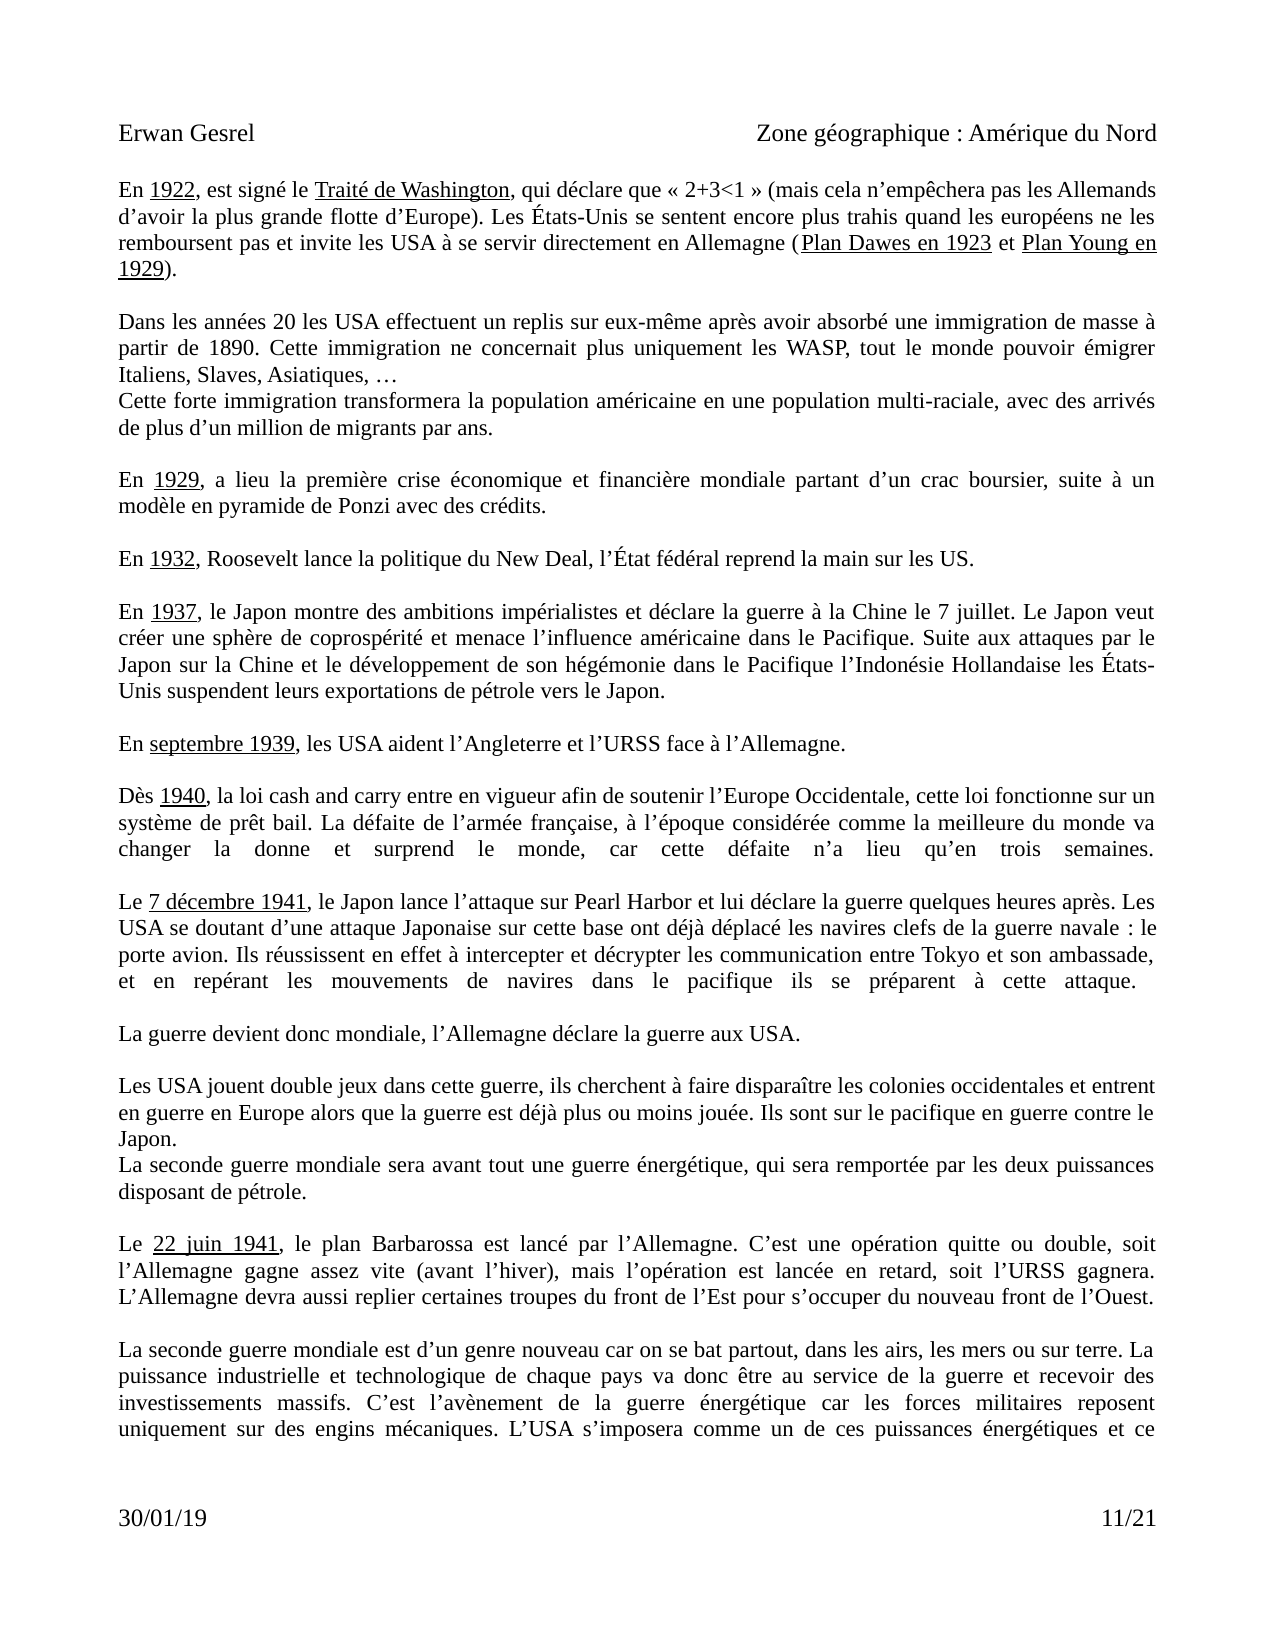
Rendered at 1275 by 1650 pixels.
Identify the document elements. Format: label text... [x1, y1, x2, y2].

text La seconde guerre mondiale sera avant tout une guerre énergétique, qui sera remportée par les deux puissances disposant de pétrole. [118, 1151, 1157, 1204]
text Le 22 juin 1941, le plan Barbarossa est lancé par l’Allemagne. C’est une opération quitte ou double, soit l’Allemagne gagne assez vite (avant l’hiver), mais l’opération est lancée en retard, soit l’URSS gagnera. L’Allemagne devra aussi replier certaines troupes du front de l’Est pour s’occuper du nouveau front de l’Ouest. [118, 1231, 1157, 1336]
text Cette forte immigration transformera la population américaine en une population multi-raciale, avec des arrivés de plus d’un million de migrants par ans. [118, 387, 1157, 440]
text En 1922, est signé le Traité de Washington, qui déclare que « 2+3<1 » (mais cela n’empêchera pas les Allemands d’avoir la plus grande flotte d’Europe). Les États-Unis se sentent encore plus trahis quand les européens ne les remboursent pas et invite les USA à se servir directement en Allemagne (Plan Dawes en 1923 et Plan Young en 1929). [118, 176, 1157, 282]
text En septembre 1939, les USA aident l’Angleterre et l’URSS face à l’Allemagne. [118, 730, 1157, 756]
text En 1937, le Japon montre des ambitions impérialistes et déclare la guerre à la Chine le 7 juillet. Le Japon veut créer une sphère de coprospérité et menace l’influence américaine dans le Pacifique. Suite aux attaques par le Japon sur la Chine et le développement de son hégémonie dans le Pacifique l’Indonésie Hollandaise les États-Unis suspendent leurs exportations de pétrole vers le Japon. [118, 598, 1157, 703]
text Le 7 décembre 1941, le Japon lance l’attaque sur Pearl Harbor et lui déclare la guerre quelques heures après. Les USA se doutant d’une attaque Japonaise sur cette base ont déjà déplacé les navires clefs de la guerre navale : le porte avion. Ils réussissent en effet à intercepter et décrypter les communication entre Tokyo et son ambassade, et en repérant les mouvements de navires dans le pacifique ils se préparent à cette attaque. [118, 888, 1157, 1020]
text Dans les années 20 les USA effectuent un replis sur eux-même après avoir absorbé une immigration de masse à partir de 1890. Cette immigration ne concernait plus uniquement les WASP, tout le monde pouvoir émigrer Italiens, Slaves, Asiatiques, … [118, 308, 1157, 387]
text La seconde guerre mondiale est d’un genre nouveau car on se bat partout, dans les airs, les mers ou sur terre. La puissance industrielle et technologique de chaque pays va donc être au service de la guerre et recevoir des investissements massifs. C’est l’avènement de la guerre énergétique car les forces militaires reposent uniquement sur des engins mécaniques. L’USA s’imposera comme un de ces puissances énergétiques et ce [118, 1336, 1157, 1441]
text Les USA jouent double jeux dans cette guerre, ils cherchent à faire disparaître les colonies occidentales et entrent en guerre en Europe alors que la guerre est déjà plus ou moins jouée. Ils sont sur le pacifique en guerre contre le Japon. [118, 1072, 1157, 1151]
text La guerre devient donc mondiale, l’Allemagne déclare la guerre aux USA. [118, 1020, 1157, 1046]
text En 1929, a lieu la première crise économique et financière mondiale partant d’un crac boursier, suite à un modèle en pyramide de Ponzi avec des crédits. [118, 466, 1157, 519]
text En 1932, Roosevelt lance la politique du New Deal, l’État fédéral reprend la main sur les US. [118, 545, 1157, 572]
text Dès 1940, la loi cash and carry entre en vigueur afin de soutenir l’Europe Occidentale, cette loi fonctionne sur un système de prêt bail. La défaite de l’armée française, à l’époque considérée comme la meilleure du monde va changer la donne et surprend le monde, car cette défaite n’a lieu qu’en trois semaines. [118, 782, 1157, 888]
